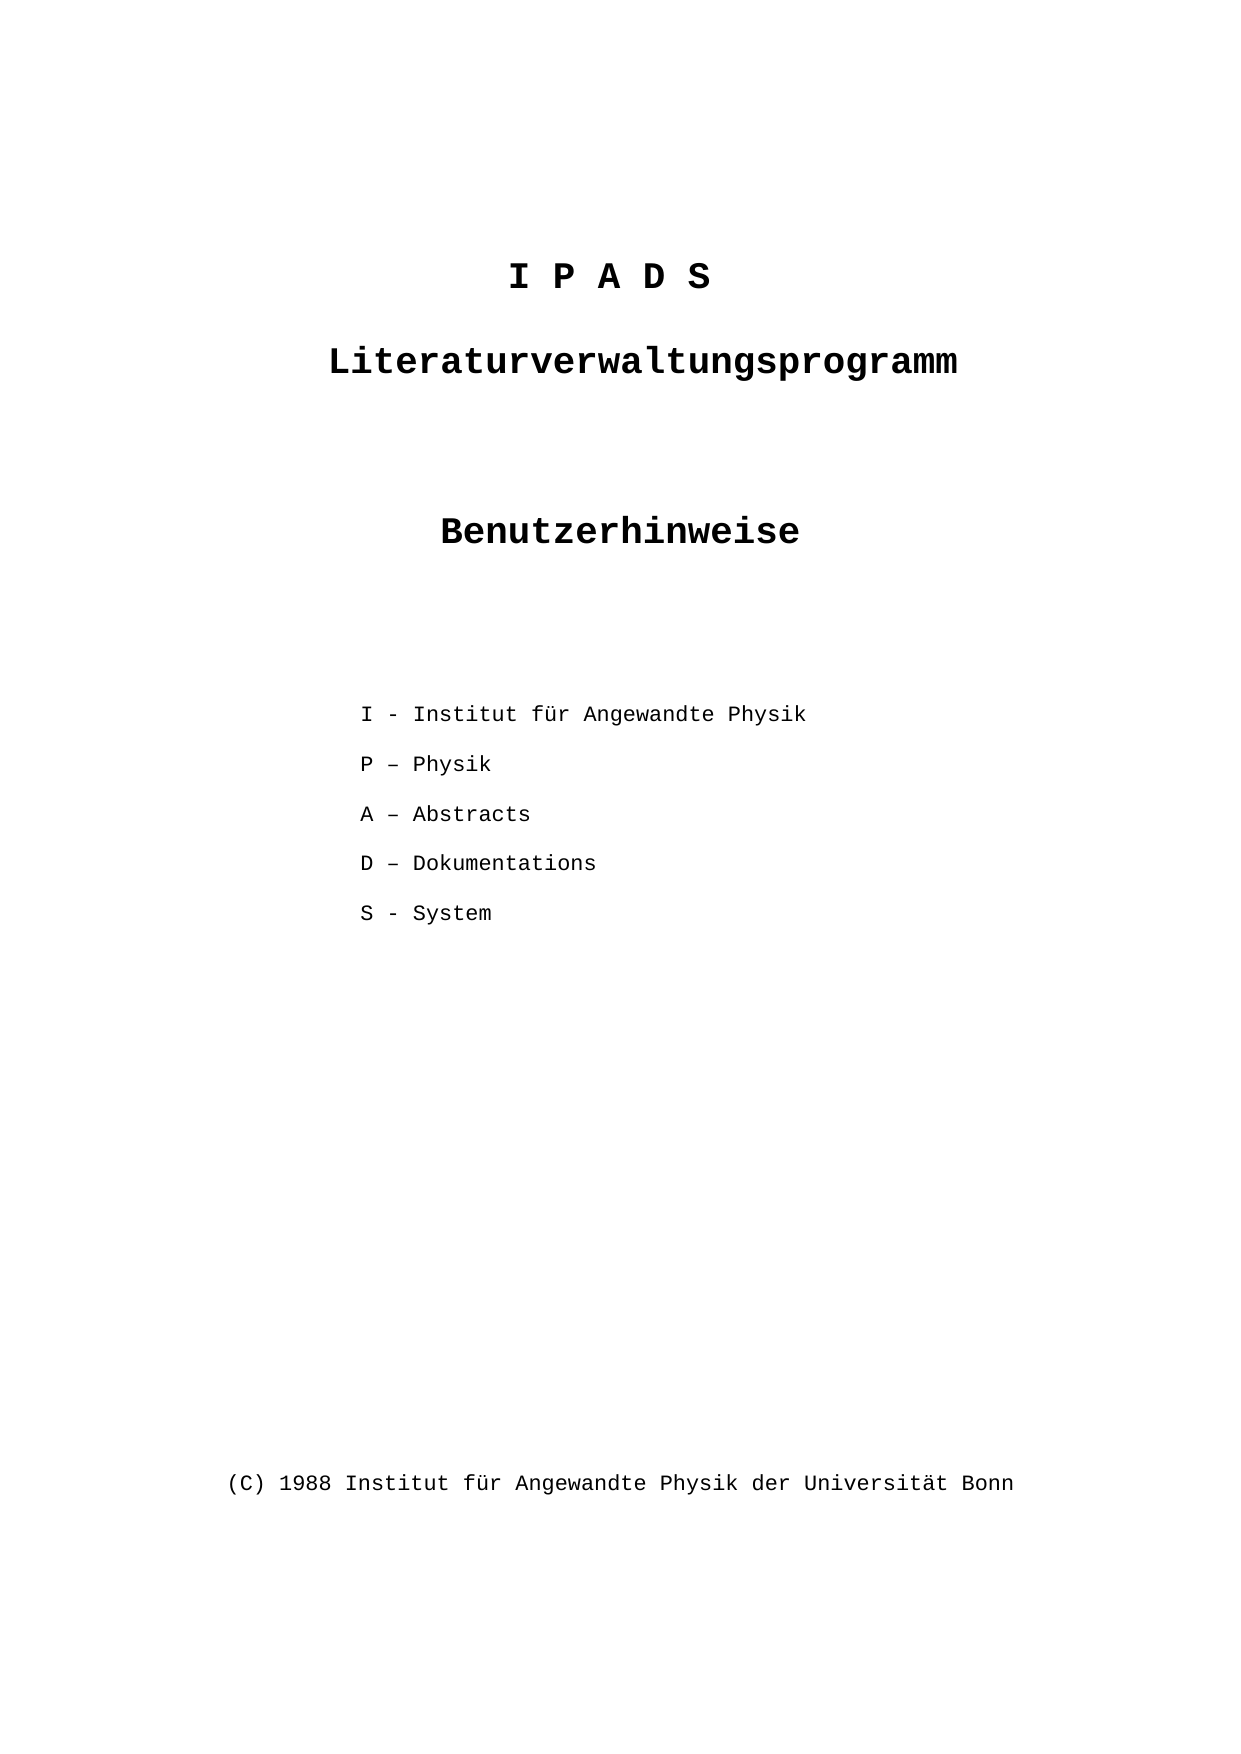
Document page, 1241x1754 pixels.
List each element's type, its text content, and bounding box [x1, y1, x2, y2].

text I - Institut für Angewandte Physik [139, 704, 1101, 728]
text Benutzerhinweise [139, 512, 1101, 555]
text D – Dokumentations [139, 852, 1101, 877]
text Literaturverwaltungsprogramm [139, 342, 1101, 385]
text A – Abstracts [139, 803, 1101, 828]
text (C) 1988 Institut für Angewandte Physik der Universität Bonn [139, 1472, 1101, 1497]
text S - System [139, 902, 1101, 927]
text I P A D S [139, 257, 1101, 300]
text P – Physik [139, 753, 1101, 778]
